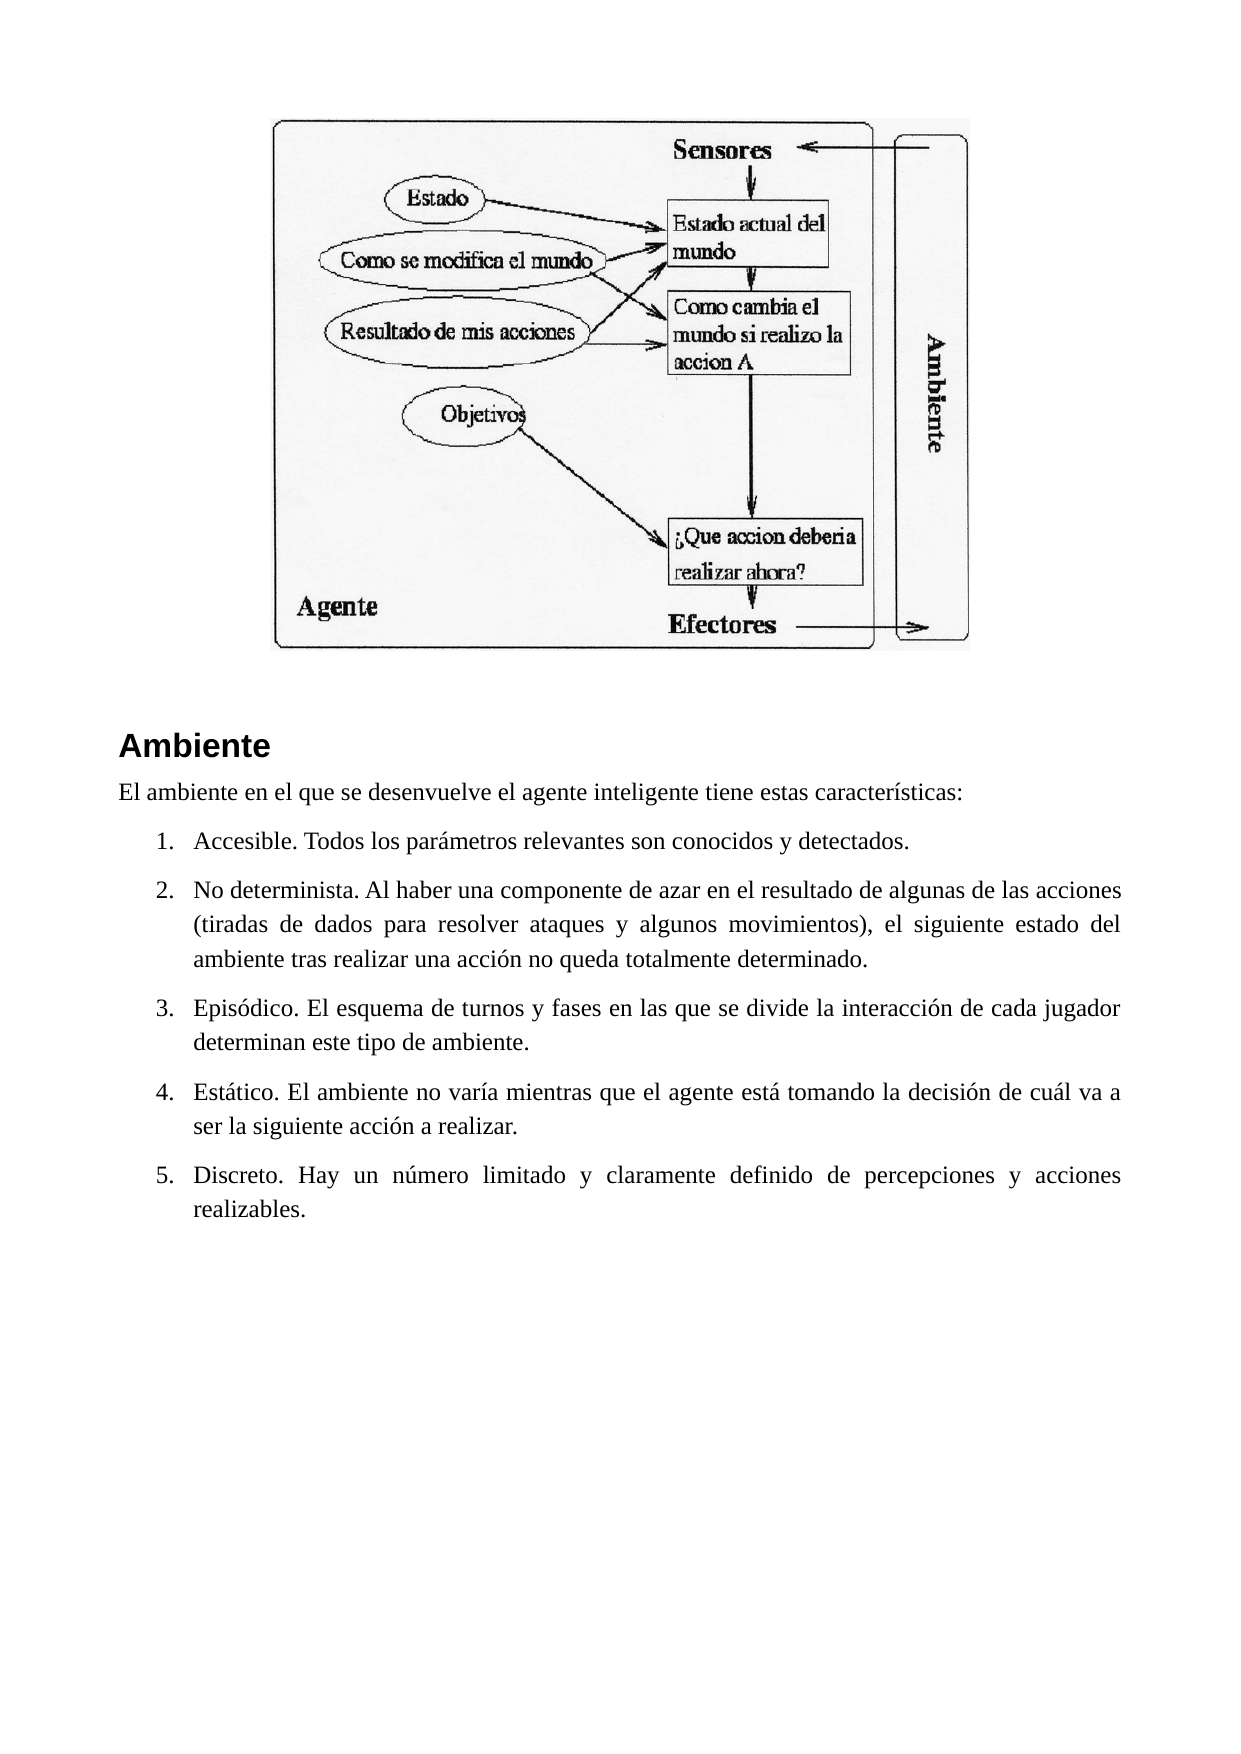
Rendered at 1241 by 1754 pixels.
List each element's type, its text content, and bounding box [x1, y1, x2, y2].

list Episódico. El esquema de turnos y fases en las que se divide la interacción de cada jugador determinan este tipo de ambiente. [156, 993, 1122, 1056]
text El ambiente en el que se desenvuelve el agente inteligente tiene estas características: [118, 777, 1122, 806]
list Accesible. Todos los parámetros relevantes son conocidos y detectados. [156, 826, 1122, 855]
picture [270, 118, 971, 651]
list Estático. El ambiente no varía mientras que el agente está tomando la decisión de cuál va a ser la siguiente acción a realizar. [156, 1077, 1122, 1140]
subtitle Ambiente [118, 726, 1122, 764]
list No determinista. Al haber una componente de azar en el resultado de algunas de las acciones (tiradas de dados para resolver ataques y algunos movimientos), el siguiente estado del ambiente tras realizar una acción no queda totalmente determinado. [156, 875, 1122, 973]
list Discreto. Hay un número limitado y claramente definido de percepciones y acciones realizables. [156, 1160, 1122, 1223]
